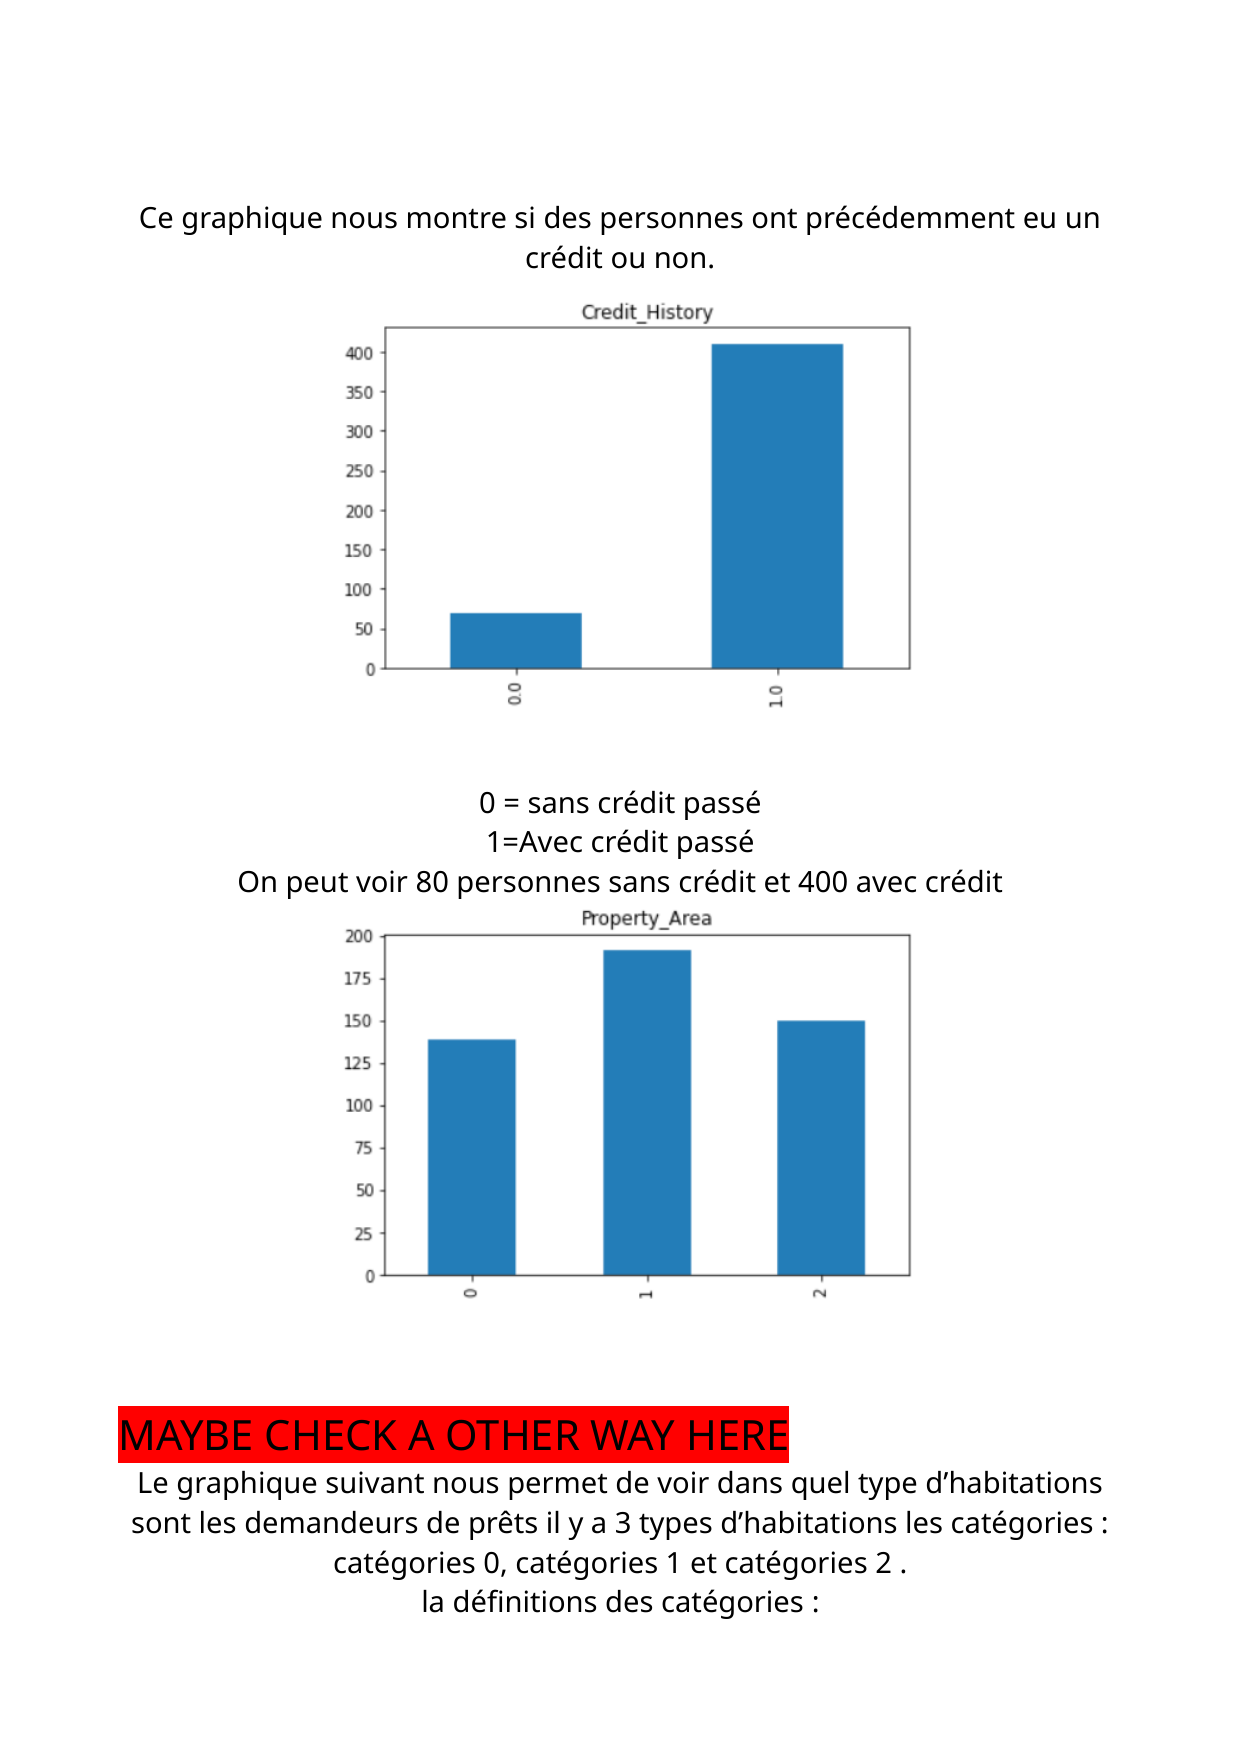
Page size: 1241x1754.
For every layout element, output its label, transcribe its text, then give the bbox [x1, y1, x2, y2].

text 1=Avec crédit passé [118, 822, 1122, 861]
text Le graphique suivant nous permet de voir dans quel type d’habitations sont les demandeurs de prêts il y a 3 types d’habitations les catégories : catégories 0, catégories 1 et catégories 2 . [118, 1463, 1122, 1582]
text Ce graphique nous montre si des personnes ont précédemment eu un crédit ou non. [118, 197, 1122, 277]
text On peut voir 80 personnes sans crédit et 400 avec crédit [118, 861, 1122, 901]
text 0 = sans crédit passé [118, 782, 1122, 822]
text MAYBE CHECK A OTHER WAY HERE [118, 1406, 1122, 1463]
text la définitions des catégories : [118, 1582, 1122, 1621]
